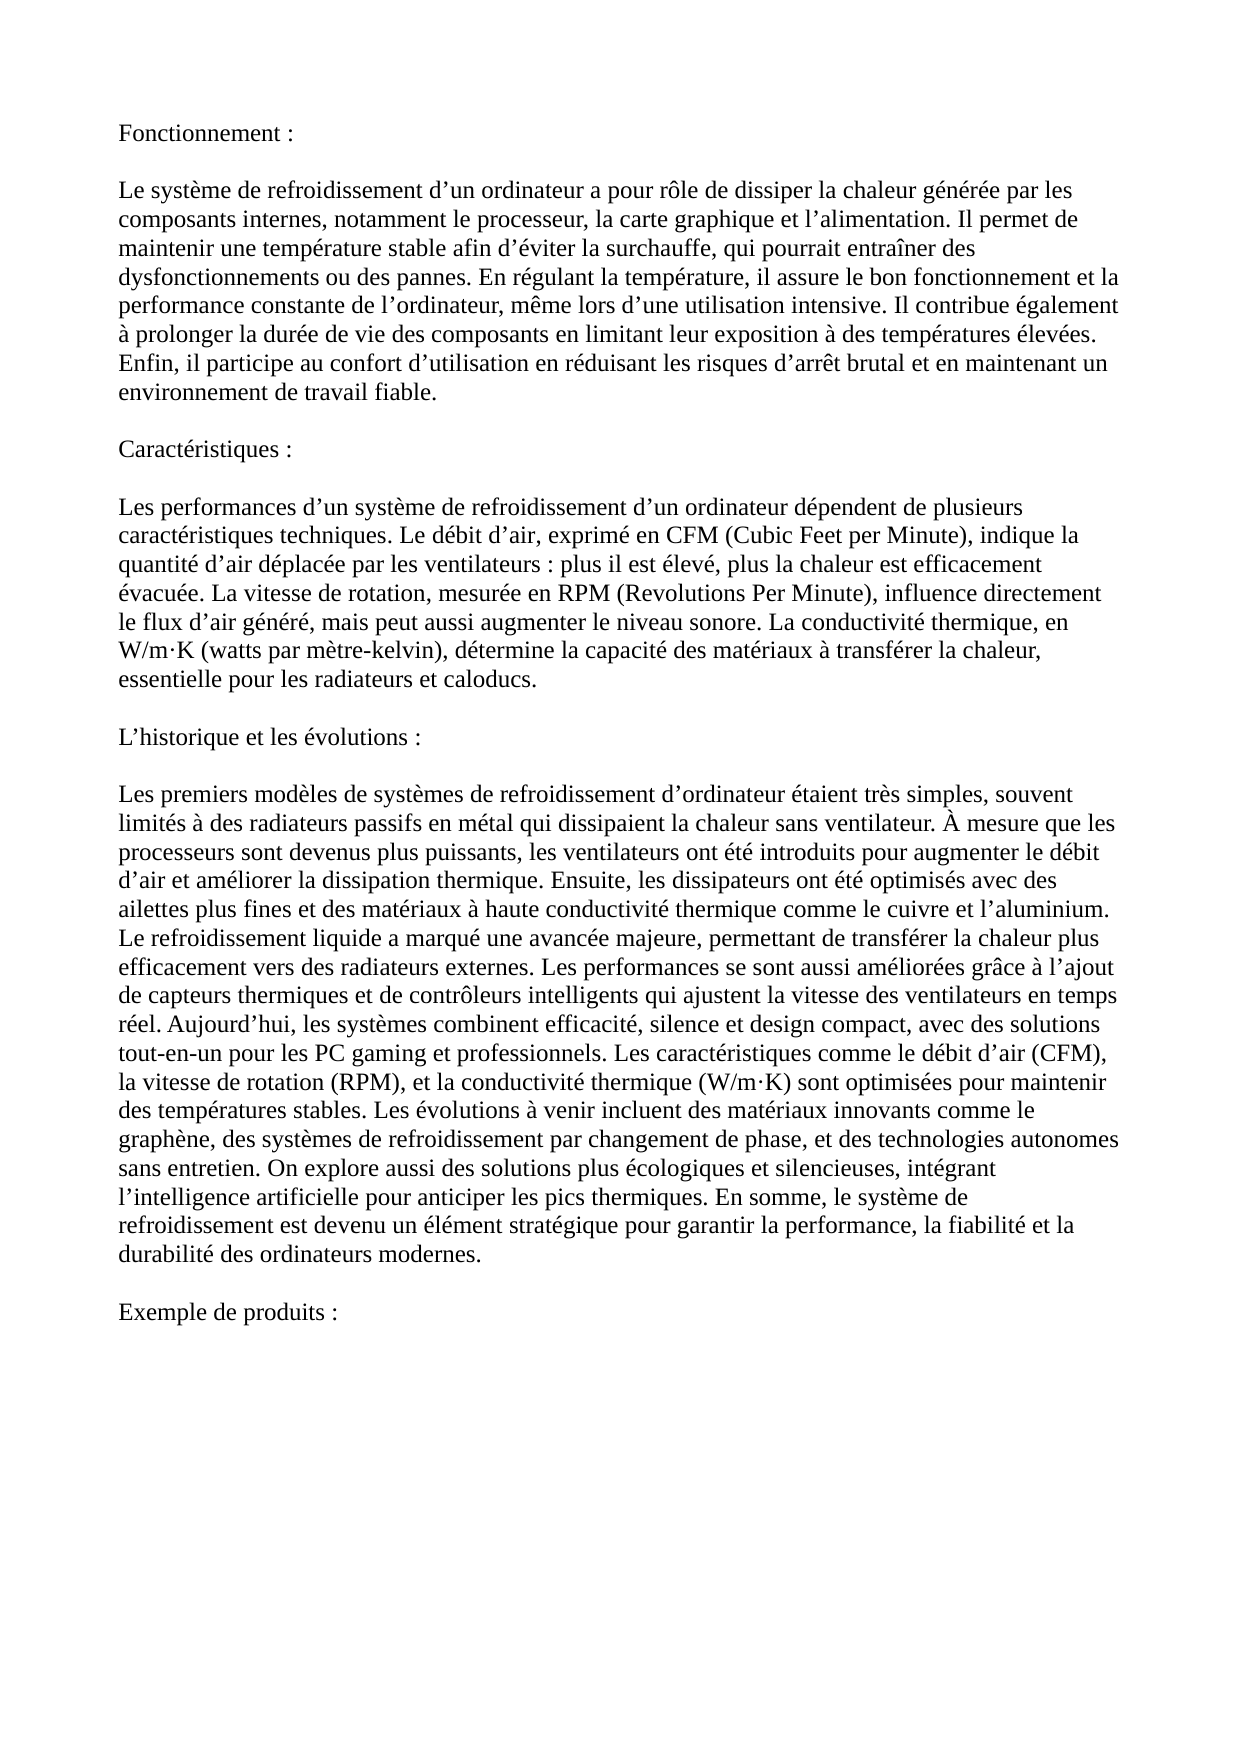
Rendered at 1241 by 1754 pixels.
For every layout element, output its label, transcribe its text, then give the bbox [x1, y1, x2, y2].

text Les premiers modèles de systèmes de refroidissement d’ordinateur étaient très simples, souvent limités à des radiateurs passifs en métal qui dissipaient la chaleur sans ventilateur. À mesure que les processeurs sont devenus plus puissants, les ventilateurs ont été introduits pour augmenter le débit d’air et améliorer la dissipation thermique. Ensuite, les dissipateurs ont été optimisés avec des ailettes plus fines et des matériaux à haute conductivité thermique comme le cuivre et l’aluminium. Le refroidissement liquide a marqué une avancée majeure, permettant de transférer la chaleur plus efficacement vers des radiateurs externes. Les performances se sont aussi améliorées grâce à l’ajout de capteurs thermiques et de contrôleurs intelligents qui ajustent la vitesse des ventilateurs en temps réel. Aujourd’hui, les systèmes combinent efficacité, silence et design compact, avec des solutions tout-en-un pour les PC gaming et professionnels. Les caractéristiques comme le débit d’air (CFM), la vitesse de rotation (RPM), et la conductivité thermique (W/m·K) sont optimisées pour maintenir des températures stables. Les évolutions à venir incluent des matériaux innovants comme le graphène, des systèmes de refroidissement par changement de phase, et des technologies autonomes sans entretien. On explore aussi des solutions plus écologiques et silencieuses, intégrant l’intelligence artificielle pour anticiper les pics thermiques. En somme, le système de refroidissement est devenu un élément stratégique pour garantir la performance, la fiabilité et la durabilité des ordinateurs modernes. [118, 779, 1122, 1268]
text Exemple de produits : [118, 1297, 1122, 1326]
text Les performances d’un système de refroidissement d’un ordinateur dépendent de plusieurs caractéristiques techniques. Le débit d’air, exprimé en CFM (Cubic Feet per Minute), indique la quantité d’air déplacée par les ventilateurs : plus il est élevé, plus la chaleur est efficacement évacuée. La vitesse de rotation, mesurée en RPM (Revolutions Per Minute), influence directement le flux d’air généré, mais peut aussi augmenter le niveau sonore. La conductivité thermique, en W/m·K (watts par mètre-kelvin), détermine la capacité des matériaux à transférer la chaleur, essentielle pour les radiateurs et caloducs. [118, 492, 1122, 693]
text Caractéristiques : [118, 434, 1122, 463]
text L’historique et les évolutions : [118, 722, 1122, 751]
text Fonctionnement : Le système de refroidissement d’un ordinateur a pour rôle de dissiper la chaleur générée par les composants internes, notamment le processeur, la carte graphique et l’alimentation. Il permet de maintenir une température stable afin d’éviter la surchauffe, qui pourrait entraîner des dysfonctionnements ou des pannes. En régulant la température, il assure le bon fonctionnement et la performance constante de l’ordinateur, même lors d’une utilisation intensive. Il contribue également à prolonger la durée de vie des composants en limitant leur exposition à des températures élevées. Enfin, il participe au confort d’utilisation en réduisant les risques d’arrêt brutal et en maintenant un environnement de travail fiable. [118, 118, 1122, 406]
